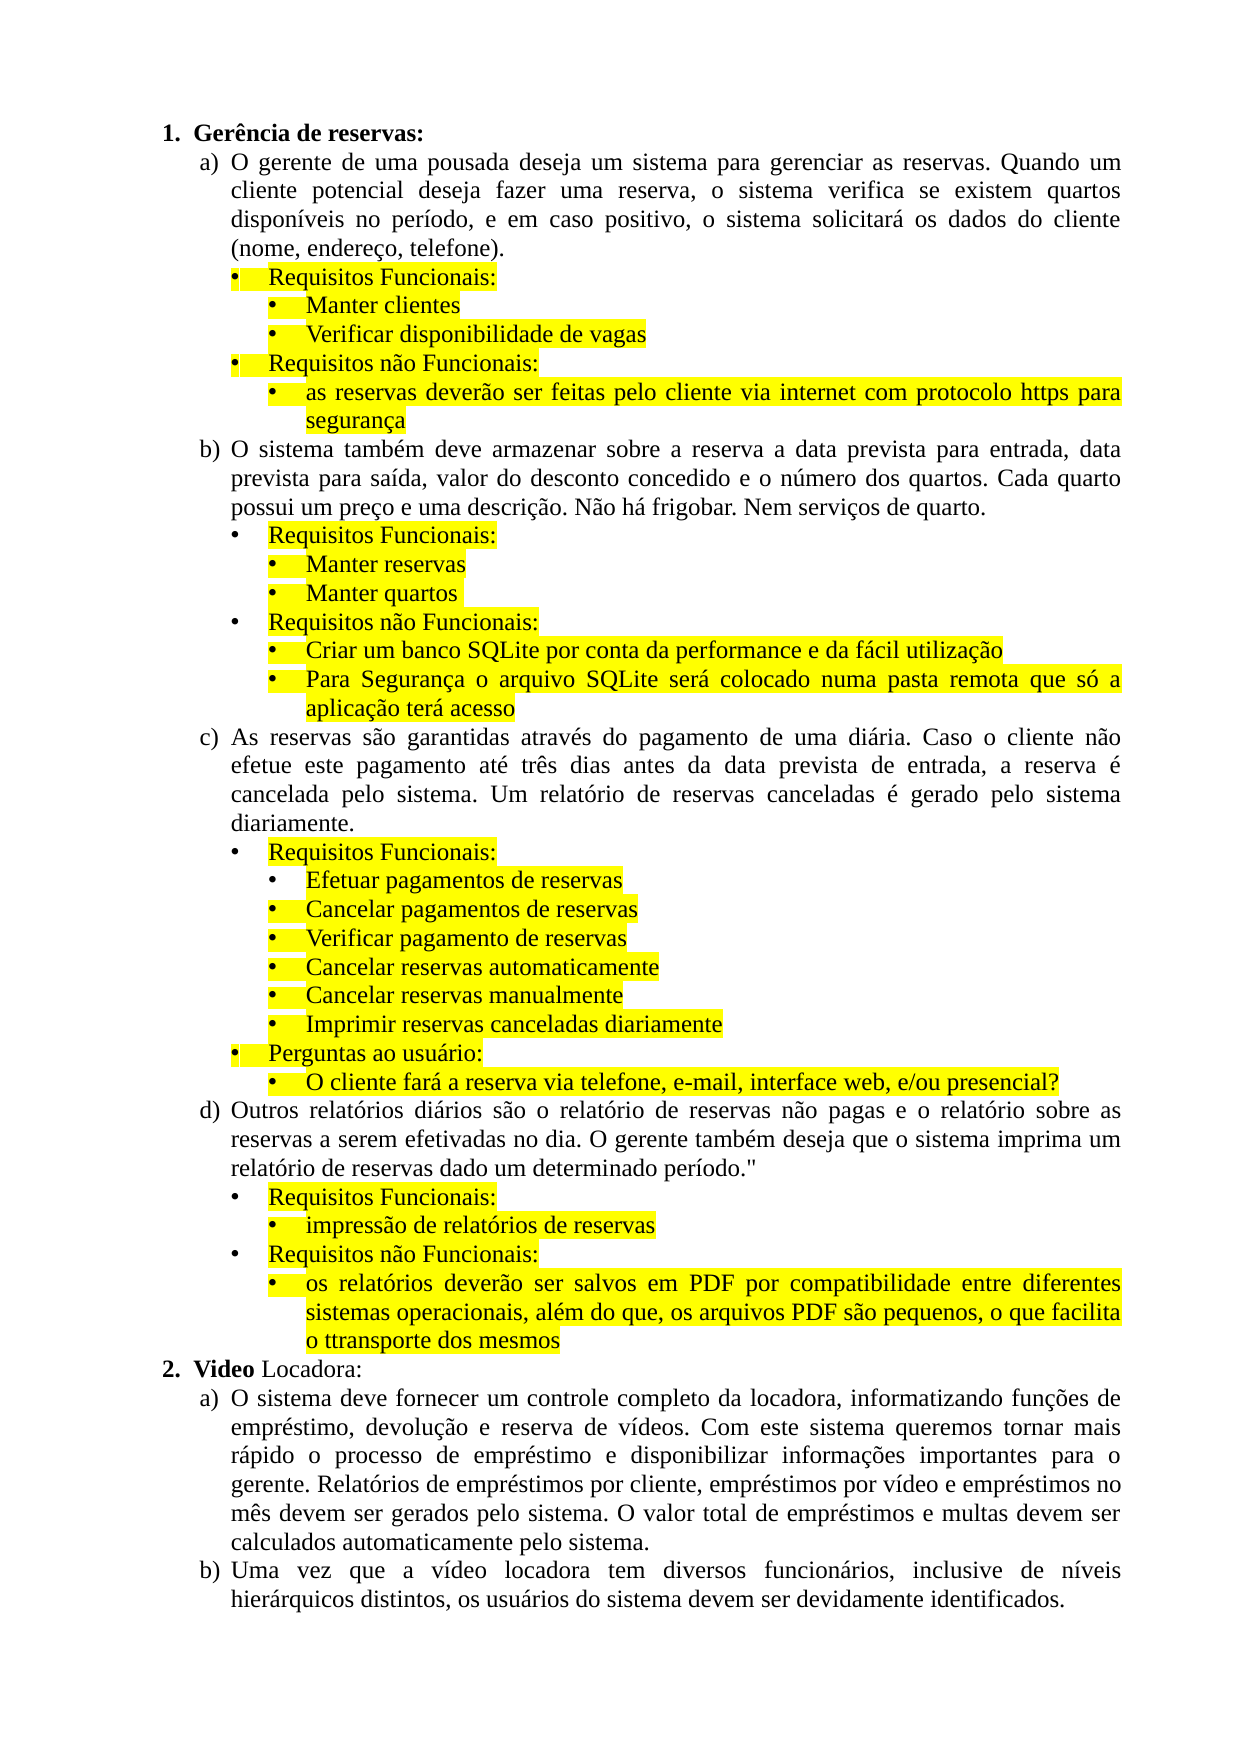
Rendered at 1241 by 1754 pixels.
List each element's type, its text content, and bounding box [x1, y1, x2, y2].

list Cancelar reservas automaticamente [268, 952, 1122, 981]
list Outros relatórios diários são o relatório de reservas não pagas e o relatório sobre as reservas a serem efetivadas no dia. O gerente também deseja que o sistema imprima um relatório de reservas dado um determinado período." [193, 1096, 1122, 1182]
list Verificar pagamento de reservas [268, 923, 1122, 952]
list Criar um banco SQLite por conta da performance e da fácil utilização [268, 636, 1122, 664]
list O sistema também deve armazenar sobre a reserva a data prevista para entrada, data prevista para saída, valor do desconto concedido e o número dos quartos. Cada quarto possui um preço e uma descrição. Não há frigobar. Nem serviços de quarto. [193, 434, 1122, 521]
list Cancelar reservas manualmente [268, 981, 1122, 1009]
list Uma vez que a vídeo locadora tem diversos funcionários, inclusive de níveis hierárquicos distintos, os usuários do sistema devem ser devidamente identificados. [193, 1556, 1122, 1613]
list Requisitos não Funcionais: [231, 607, 1122, 636]
list Requisitos Funcionais: [231, 262, 1122, 291]
list Imprimir reservas canceladas diariamente [268, 1009, 1122, 1038]
list Video Locadora: [156, 1354, 1122, 1383]
list Perguntas ao usuário: [231, 1038, 1122, 1067]
list Requisitos Funcionais: [231, 521, 1122, 549]
list as reservas deverão ser feitas pelo cliente via internet com protocolo https para segurança [268, 377, 1122, 434]
list Manter clientes [268, 291, 1122, 319]
list Cancelar pagamentos de reservas [268, 894, 1122, 923]
list Manter quartos [268, 578, 1122, 607]
list O cliente fará a reserva via telefone, e-mail, interface web, e/ou presencial? [268, 1067, 1122, 1096]
list O gerente de uma pousada deseja um sistema para gerenciar as reservas. Quando um cliente potencial deseja fazer uma reserva, o sistema verifica se existem quartos disponíveis no período, e em caso positivo, o sistema solicitará os dados do cliente (nome, endereço, telefone). [193, 147, 1122, 262]
list Requisitos não Funcionais: [231, 1239, 1122, 1268]
list Efetuar pagamentos de reservas [268, 866, 1122, 894]
list Requisitos não Funcionais: [231, 348, 1122, 377]
list os relatórios deverão ser salvos em PDF por compatibilidade entre diferentes sistemas operacionais, além do que, os arquivos PDF são pequenos, o que facilita o ttransporte dos mesmos [268, 1268, 1122, 1354]
list Verificar disponibilidade de vagas [268, 319, 1122, 348]
list impressão de relatórios de reservas [268, 1211, 1122, 1239]
list Manter reservas [268, 549, 1122, 578]
list Requisitos Funcionais: [231, 1182, 1122, 1211]
list Requisitos Funcionais: [231, 837, 1122, 866]
list Para Segurança o arquivo SQLite será colocado numa pasta remota que só a aplicação terá acesso [268, 664, 1122, 722]
list As reservas são garantidas através do pagamento de uma diária. Caso o cliente não efetue este pagamento até três dias antes da data prevista de entrada, a reserva é cancelada pelo sistema. Um relatório de reservas canceladas é gerado pelo sistema diariamente. [193, 722, 1122, 837]
list Gerência de reservas: [156, 118, 1122, 147]
list O sistema deve fornecer um controle completo da locadora, informatizando funções de empréstimo, devolução e reserva de vídeos. Com este sistema queremos tornar mais rápido o processo de empréstimo e disponibilizar informações importantes para o gerente. Relatórios de empréstimos por cliente, empréstimos por vídeo e empréstimos no mês devem ser gerados pelo sistema. O valor total de empréstimos e multas devem ser calculados automaticamente pelo sistema. [193, 1383, 1122, 1556]
